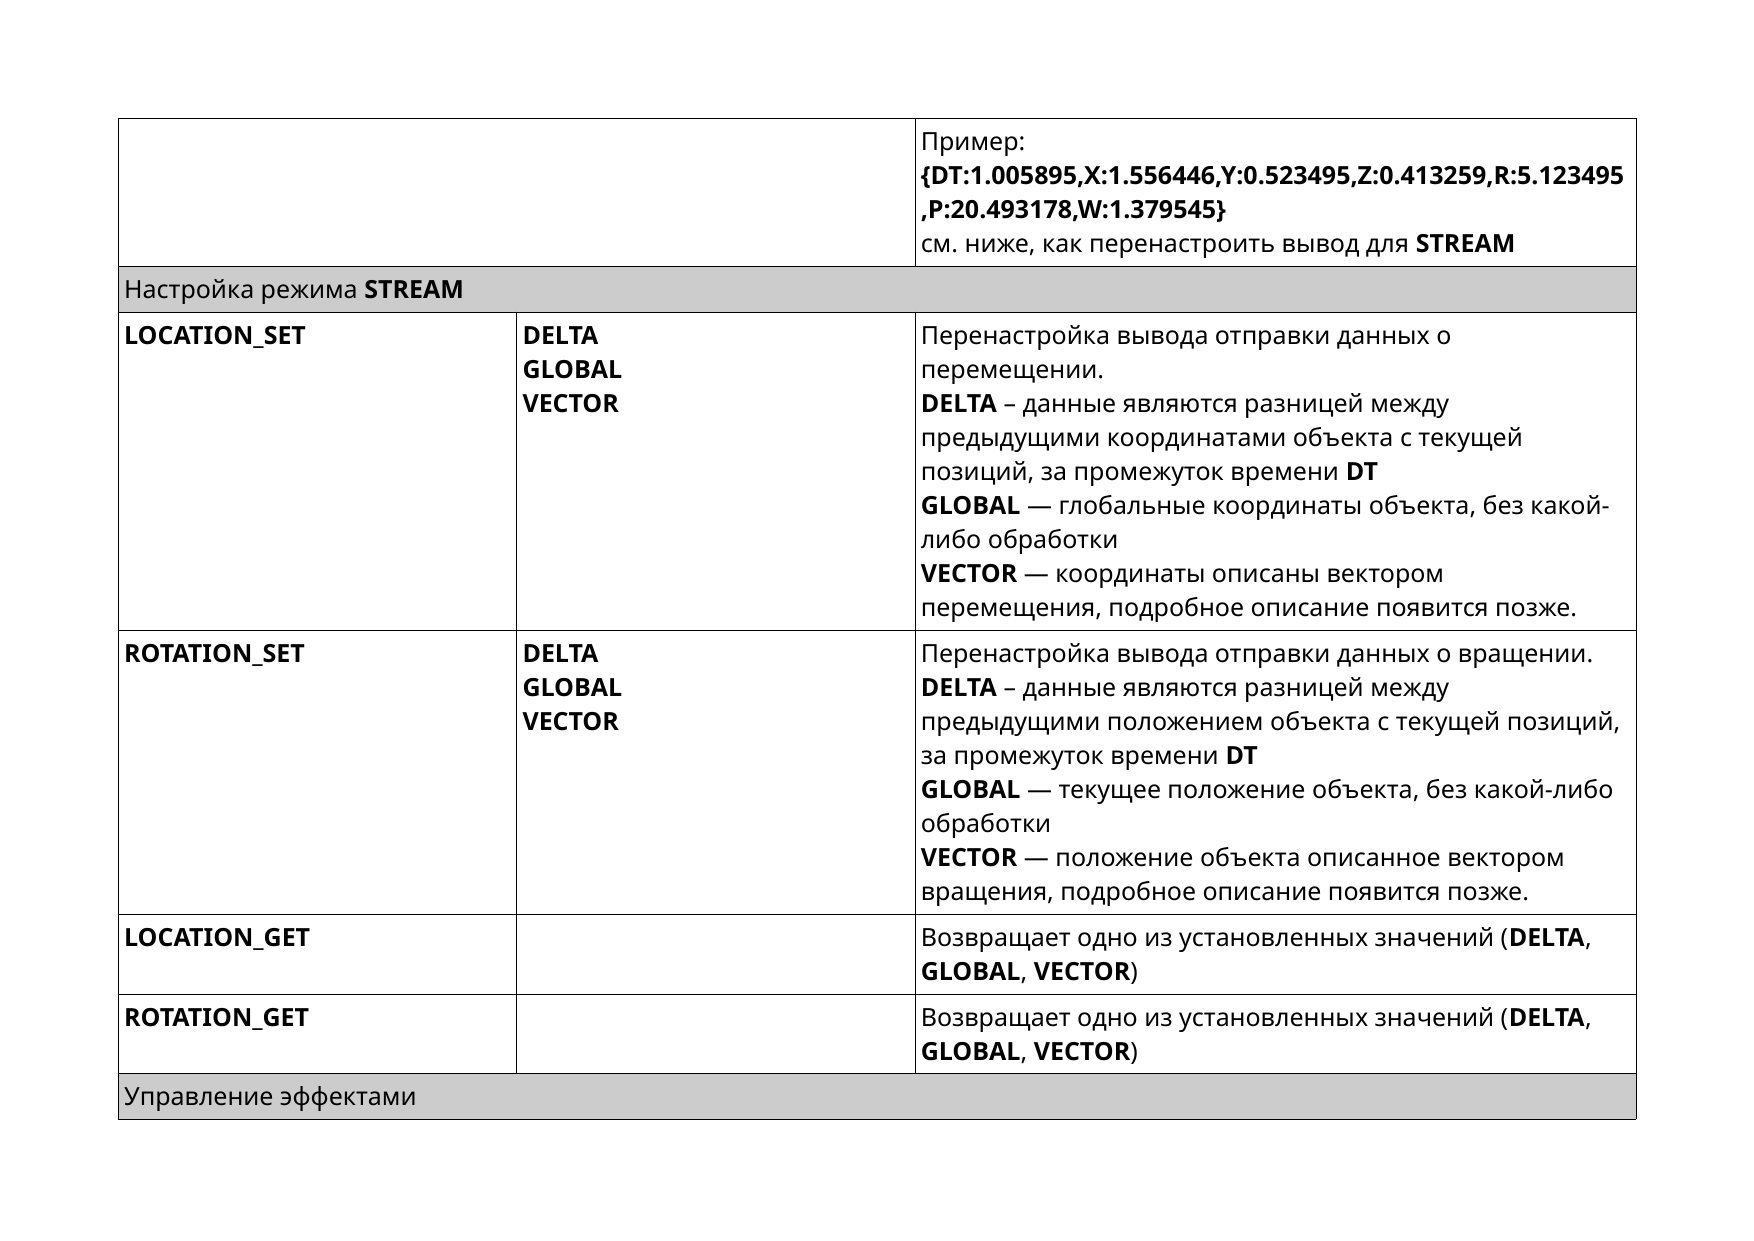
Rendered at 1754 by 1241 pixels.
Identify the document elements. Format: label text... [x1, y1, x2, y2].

table_cell [119, 119, 915, 266]
table_cell ROTATION_GET [119, 995, 516, 1073]
table_cell LOCATION_SET [119, 313, 516, 630]
table_cell [517, 915, 915, 993]
table_cell Пример: {DT:1.005895,X:1.556446,Y:0.523495,Z:0.413259,R:5.123495,P:20.493178,W:1.379545} см. ниже, как перенастроить вывод для STREAM [916, 119, 1636, 266]
table_cell DELTA GLOBAL VECTOR [517, 313, 915, 630]
table_cell Управление эффектами [119, 1074, 1636, 1119]
table_cell Перенастройка вывода отправки данных о вращении. DELTA – данные являются разницей между предыдущими положением объекта с текущей позиций, за промежуток времени DT GLOBAL — текущее положение объекта, без какой-либо обработки VECTOR — положение объекта описанное вектором вращения, подробное описание появится позже. [916, 631, 1636, 914]
table_cell Возвращает одно из установленных значений (DELTA, GLOBAL, VECTOR) [916, 915, 1636, 993]
table_cell Настройка режима STREAM [119, 267, 1636, 312]
table_cell [517, 995, 915, 1073]
table_cell LOCATION_GET [119, 915, 516, 993]
table_cell Возвращает одно из установленных значений (DELTA, GLOBAL, VECTOR) [916, 995, 1636, 1073]
table_cell DELTA GLOBAL VECTOR [517, 631, 915, 914]
table_cell ROTATION_SET [119, 631, 516, 914]
table_cell Перенастройка вывода отправки данных о перемещении. DELTA – данные являются разницей между предыдущими координатами объекта с текущей позиций, за промежуток времени DT GLOBAL — глобальные координаты объекта, без какой-либо обработки VECTOR — координаты описаны вектором перемещения, подробное описание появится позже. [916, 313, 1636, 630]
